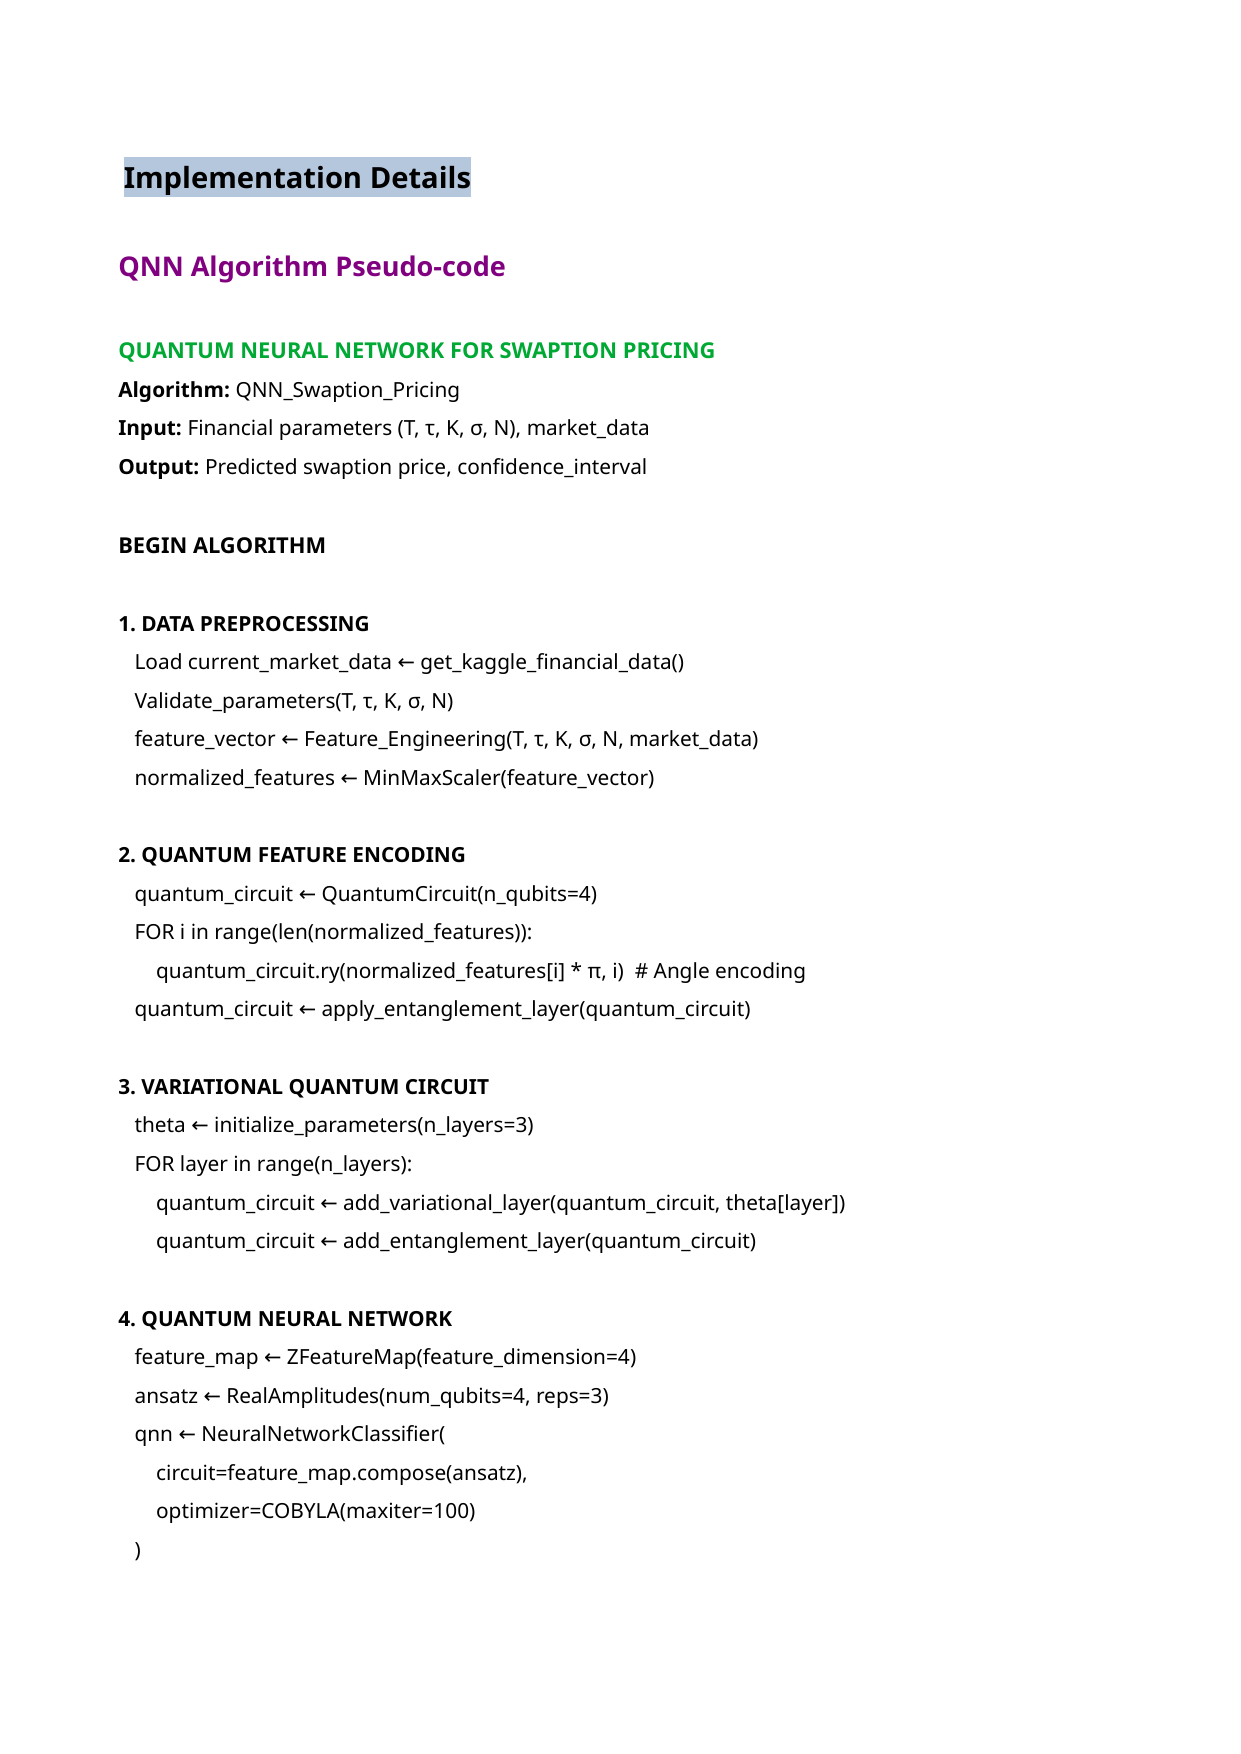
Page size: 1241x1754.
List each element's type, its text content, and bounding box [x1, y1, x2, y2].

text normalized_features ← MinMaxScaler(feature_vector) [118, 763, 1122, 791]
text QUANTUM NEURAL NETWORK FOR SWAPTION PRICING [118, 335, 1122, 365]
text quantum_circuit ← add_entanglement_layer(quantum_circuit) [118, 1226, 1122, 1254]
text qnn ← NeuralNetworkClassifier( [118, 1419, 1122, 1448]
text QNN Algorithm Pseudo-code [118, 248, 1122, 284]
text FOR layer in range(n_layers): [118, 1149, 1122, 1177]
text 2. QUANTUM FEATURE ENCODING [118, 840, 1122, 869]
text feature_vector ← Feature_Engineering(T, τ, K, σ, N, market_data) [118, 724, 1122, 753]
text BEGIN ALGORITHM [118, 529, 1122, 559]
text FOR i in range(len(normalized_features)): [118, 917, 1122, 946]
text circuit=feature_map.compose(ansatz), [118, 1458, 1122, 1486]
text 1. DATA PREPROCESSING [118, 609, 1122, 637]
text Input: Financial parameters (T, τ, K, σ, N), market_data [118, 413, 1122, 442]
text 3. VARIATIONAL QUANTUM CIRCUIT [118, 1072, 1122, 1100]
text Implementation Details [118, 157, 1122, 197]
text Algorithm: QNN_Swaption_Pricing [118, 375, 1122, 403]
text quantum_circuit ← apply_entanglement_layer(quantum_circuit) [118, 994, 1122, 1023]
text Validate_parameters(T, τ, K, σ, N) [118, 686, 1122, 714]
text 4. QUANTUM NEURAL NETWORK [118, 1304, 1122, 1332]
text quantum_circuit.ry(normalized_features[i] * π, i) # Angle encoding [118, 956, 1122, 984]
text quantum_circuit ← QuantumCircuit(n_qubits=4) [118, 879, 1122, 907]
text theta ← initialize_parameters(n_layers=3) [118, 1111, 1122, 1139]
text quantum_circuit ← add_variational_layer(quantum_circuit, theta[layer]) [118, 1188, 1122, 1216]
text Output: Predicted swaption price, confidence_interval [118, 452, 1122, 481]
text ) [118, 1535, 1122, 1563]
text feature_map ← ZFeatureMap(feature_dimension=4) [118, 1342, 1122, 1371]
text optimizer=COBYLA(maxiter=100) [118, 1496, 1122, 1525]
text Load current_market_data ← get_kaggle_financial_data() [118, 647, 1122, 676]
text ansatz ← RealAmplitudes(num_qubits=4, reps=3) [118, 1381, 1122, 1409]
